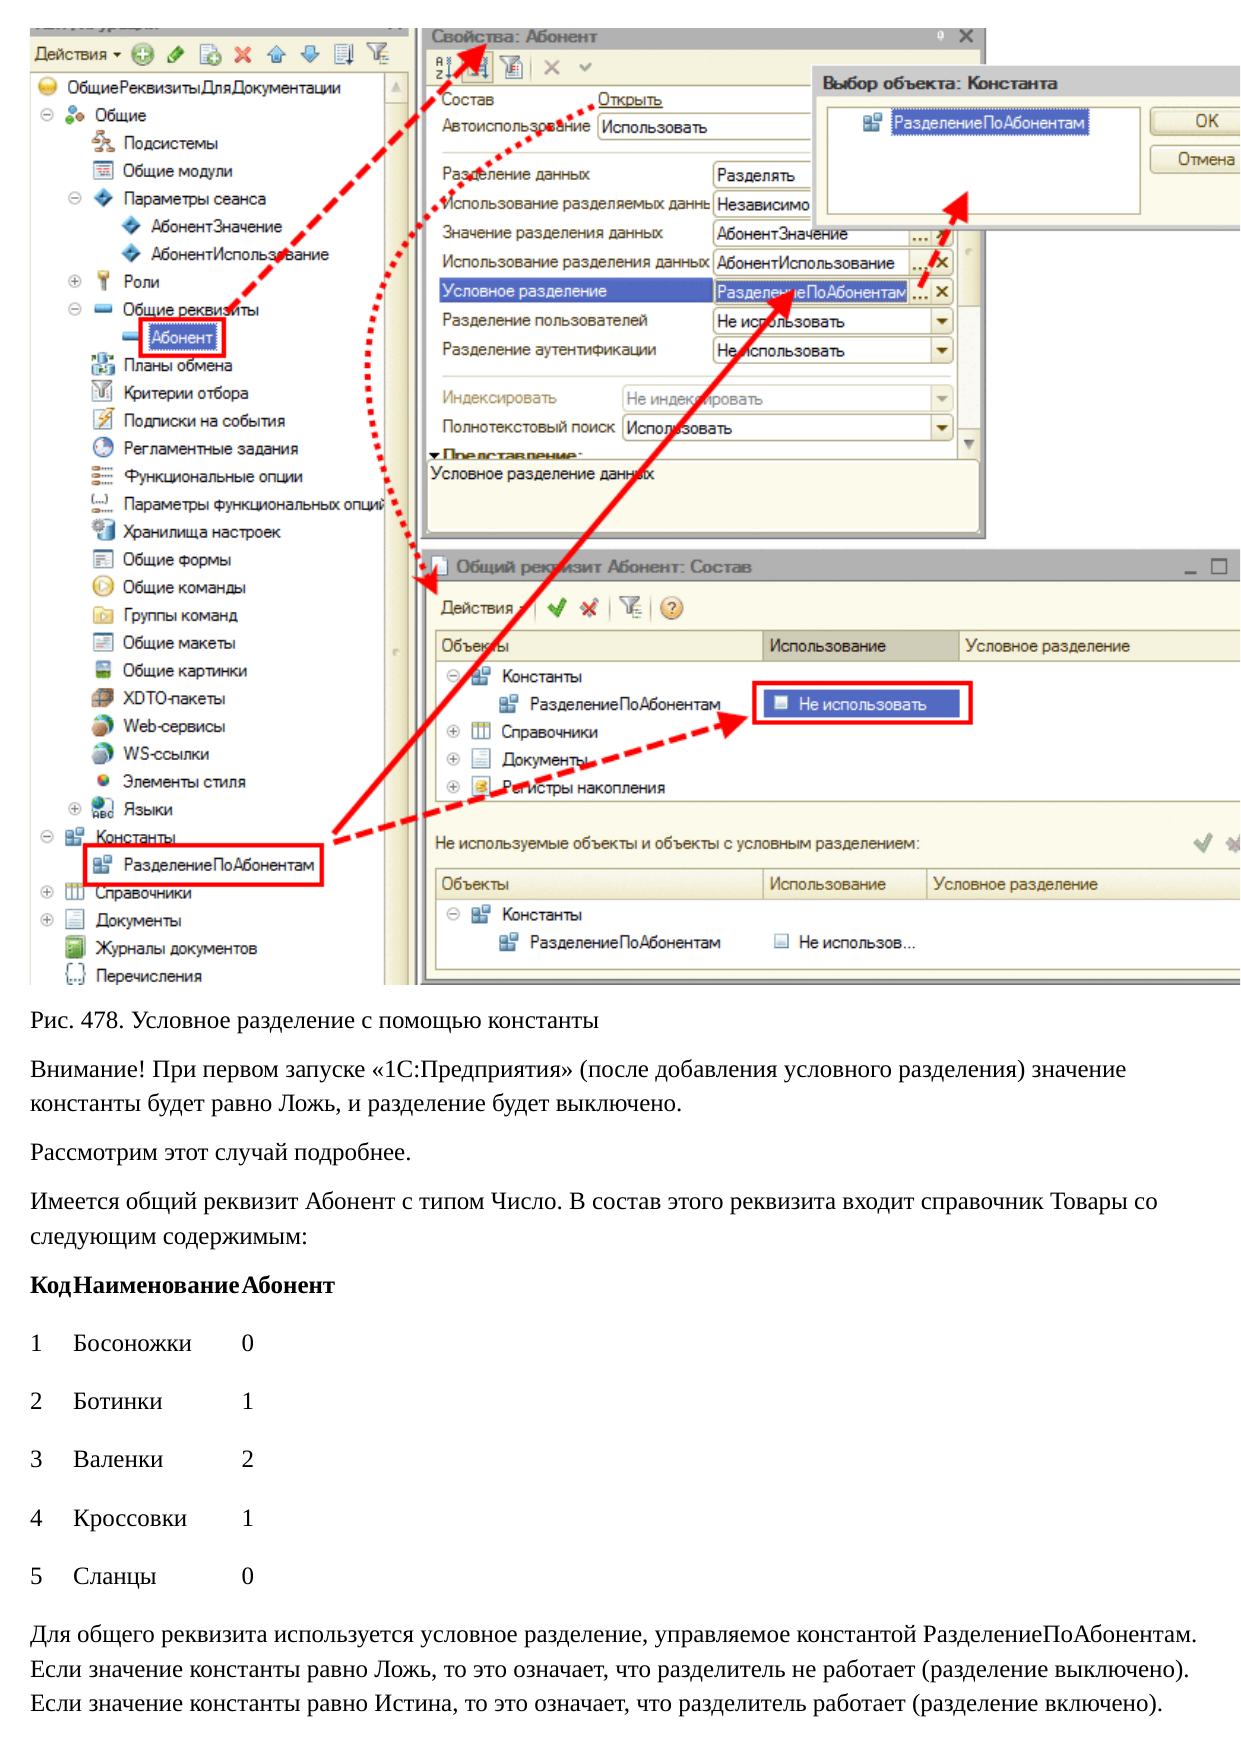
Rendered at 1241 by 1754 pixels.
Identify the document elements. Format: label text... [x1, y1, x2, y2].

table_cell 4 [30, 1503, 73, 1561]
table_cell 0 [241, 1561, 337, 1619]
text Для общего реквизита используется условное разделение, управляемое константой РазделениеПоАбонентам. Если значение константы равно Ложь, то это означает, что разделитель не работает (разделение выключено). Если значение константы равно Истина, то это означает, что разделитель работает (разделение включено). [30, 1619, 1211, 1717]
picture [29, 28, 1241, 985]
text Рис. 478. Условное разделение с помощью константы [30, 1005, 1211, 1033]
table_header Абонент [241, 1270, 337, 1328]
table_cell 1 [241, 1503, 337, 1561]
table_cell Кроссовки [73, 1503, 241, 1561]
table_cell 0 [241, 1328, 337, 1386]
text Рассмотрим этот случай подробнее. [30, 1137, 1211, 1166]
table_cell 1 [241, 1386, 337, 1444]
table_cell Валенки [73, 1445, 241, 1503]
table_cell 5 [30, 1561, 73, 1619]
table_cell Ботинки [73, 1386, 241, 1444]
table_cell 2 [30, 1386, 73, 1444]
table_cell 2 [241, 1445, 337, 1503]
table_header Код [30, 1270, 73, 1328]
table_cell Босоножки [73, 1328, 241, 1386]
table_cell 3 [30, 1445, 73, 1503]
table_cell Сланцы [73, 1561, 241, 1619]
text Имеется общий реквизит Абонент с типом Число. В состав этого реквизита входит справочник Товары со следующим содержимым: [30, 1186, 1211, 1249]
table_header Наименование [73, 1270, 241, 1328]
table_cell 1 [30, 1328, 73, 1386]
text Внимание! При первом запуске «1С:Предприятия» (после добавления условного разделения) значение константы будет равно Ложь, и разделение будет выключено. [30, 1054, 1211, 1117]
